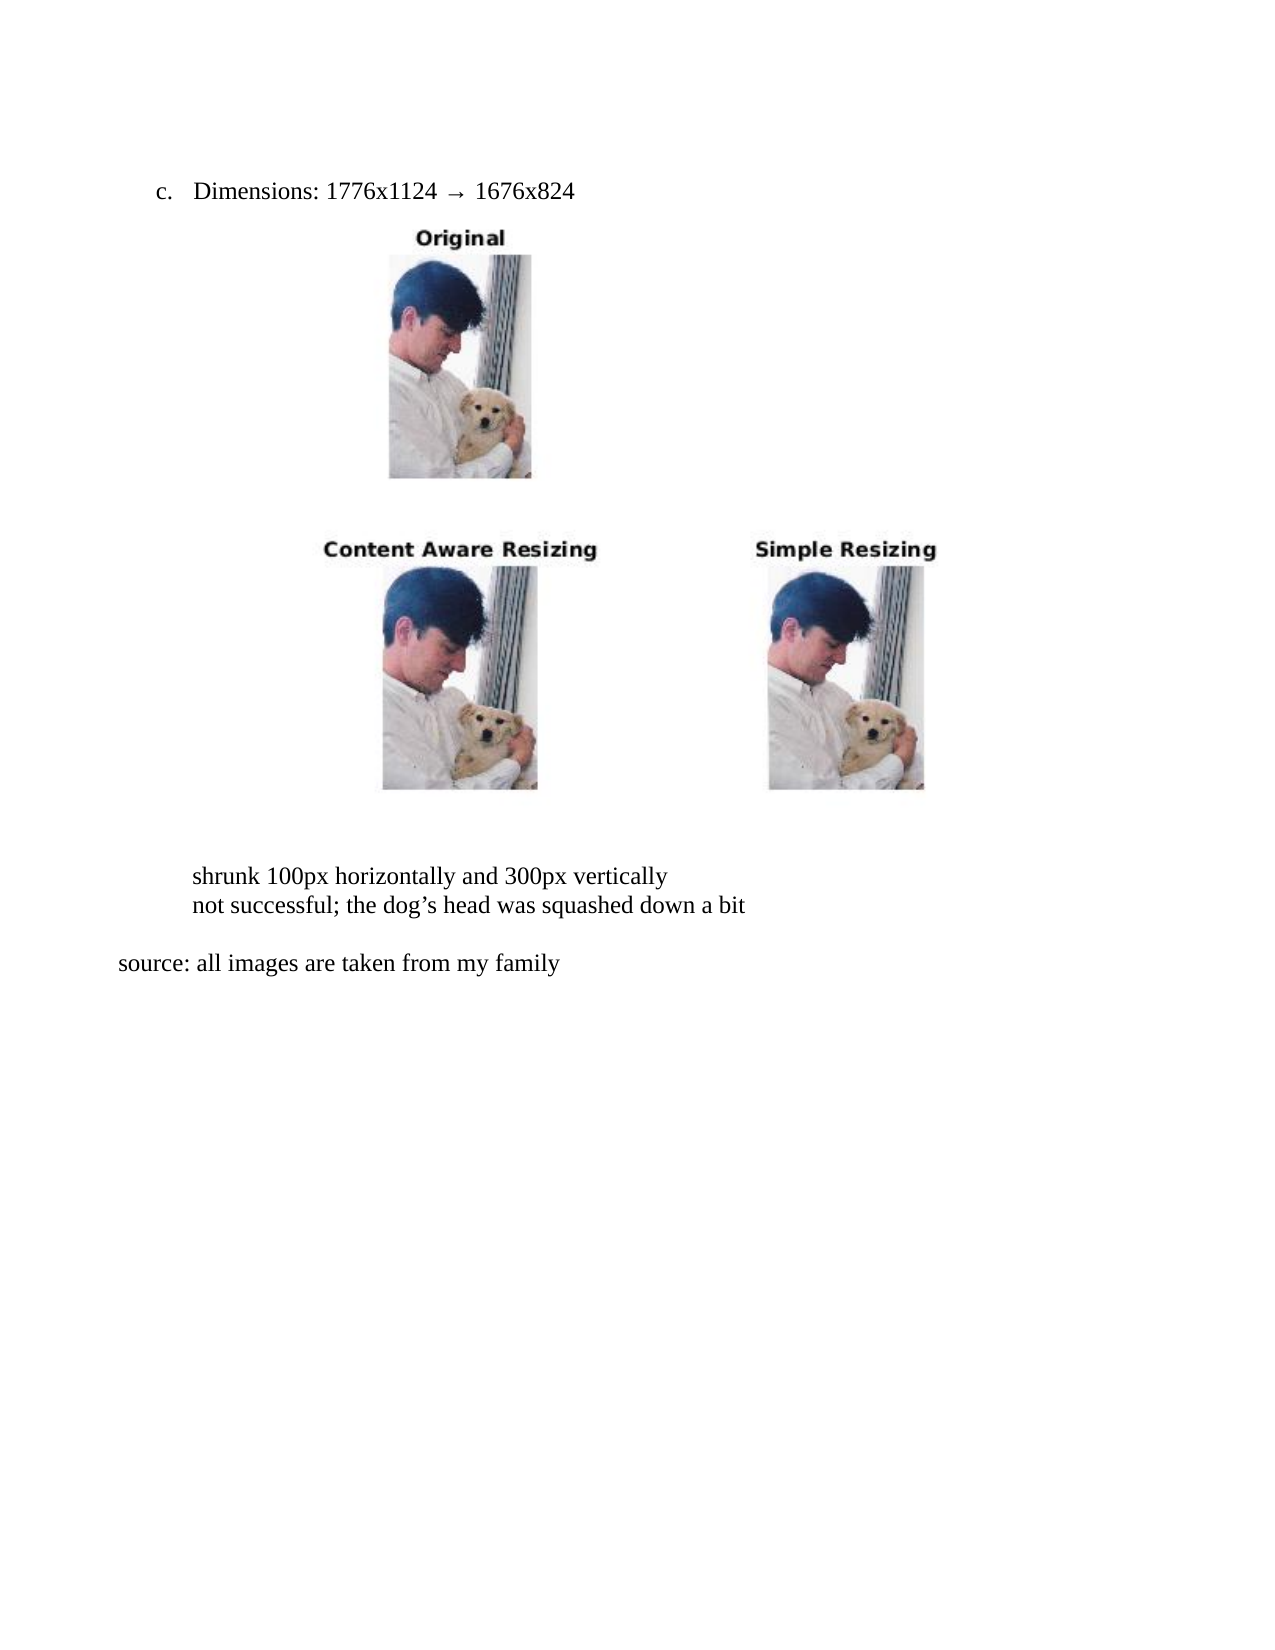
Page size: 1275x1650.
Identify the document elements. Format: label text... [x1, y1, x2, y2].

text source: all images are taken from my family [118, 948, 1157, 976]
text shrunk 100px horizontally and 300px vertically [118, 205, 1157, 890]
list Dimensions: 1776x1124 → 1676x824 [156, 176, 1157, 205]
text not successful; the dog’s head was squashed down a bit [118, 890, 1157, 919]
picture [200, 205, 1075, 862]
